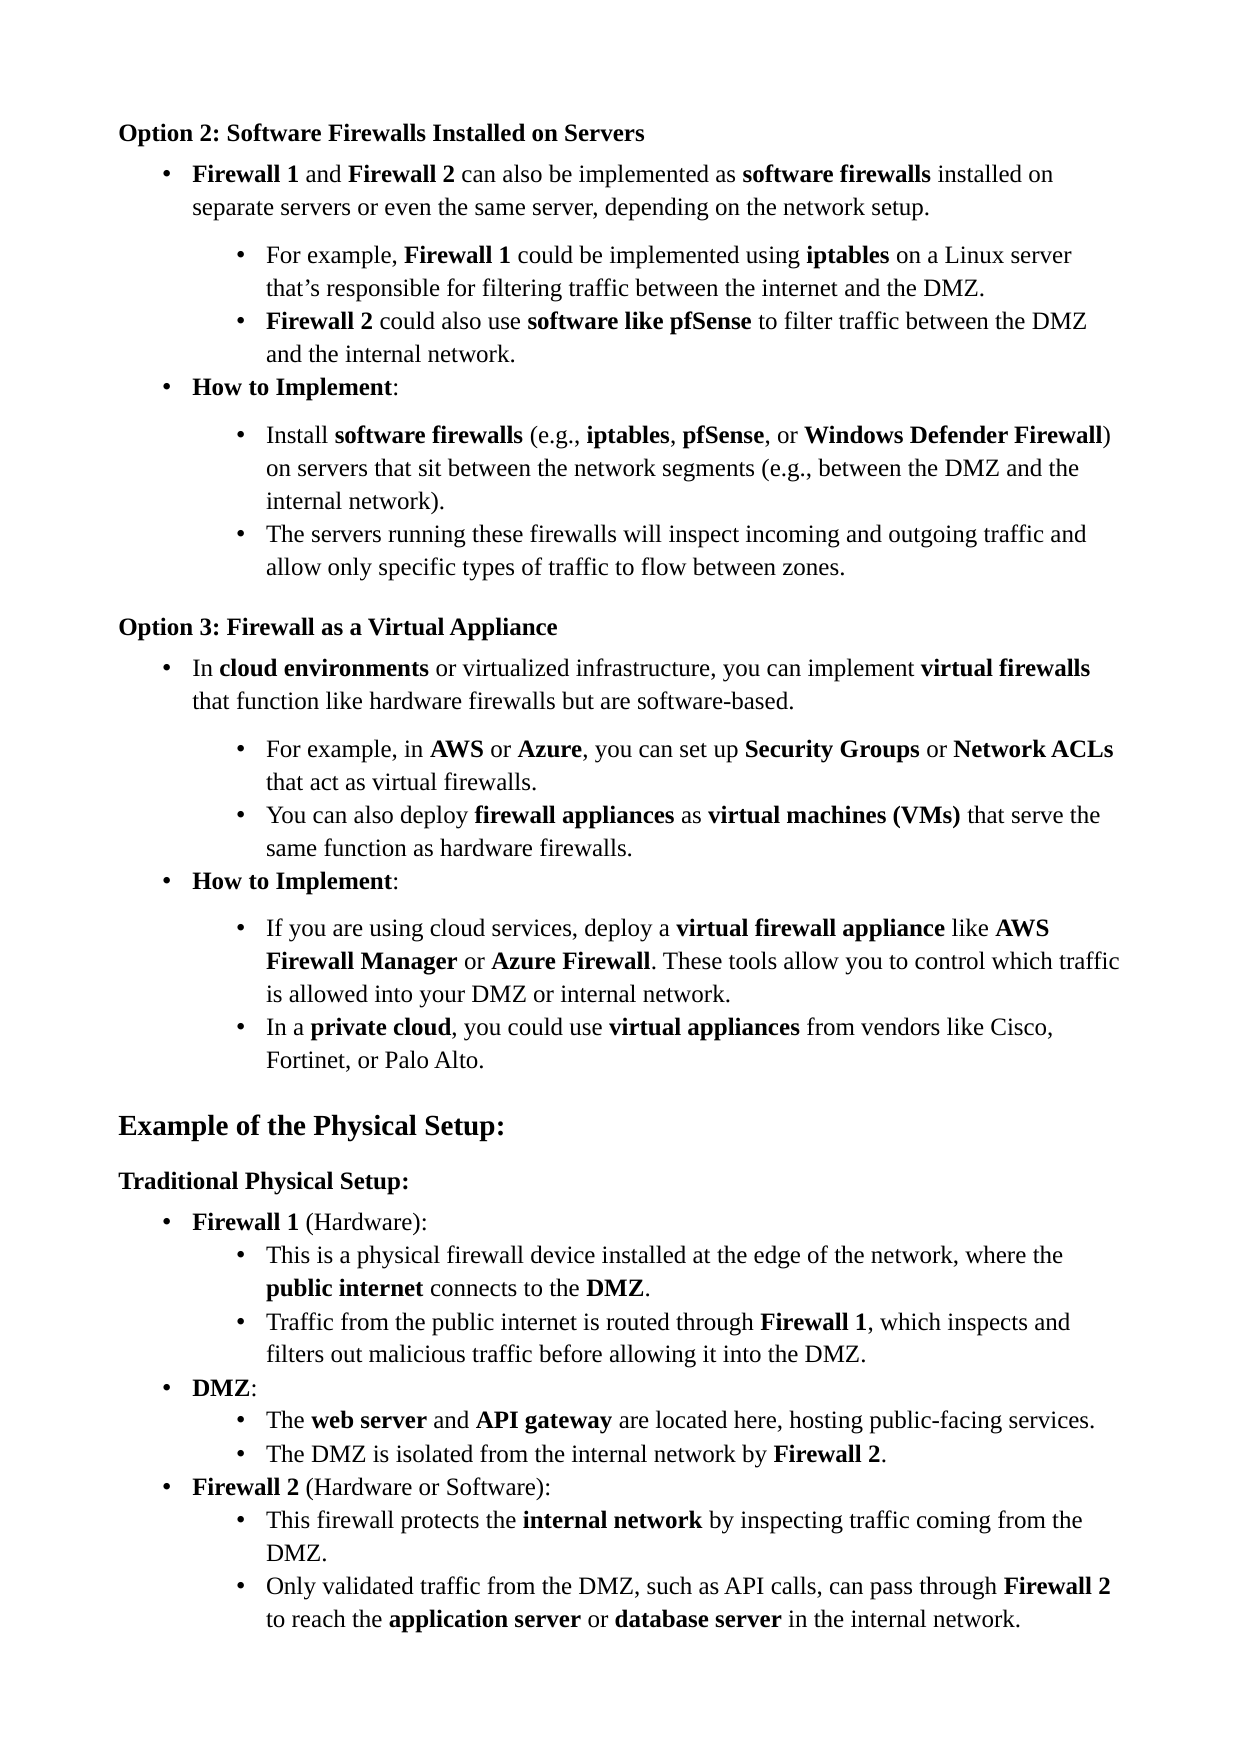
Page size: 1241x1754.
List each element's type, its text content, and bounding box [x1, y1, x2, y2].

list For example, in AWS or Azure, you can set up Security Groups or Network ACLs that act as virtual firewalls. [236, 734, 1122, 796]
list Firewall 1 (Hardware): [162, 1207, 1122, 1236]
subtitle Option 2: Software Firewalls Installed on Servers [118, 118, 1122, 147]
list Traffic from the public internet is routed through Firewall 1, which inspects and filters out malicious traffic before allowing it into the DMZ. [236, 1307, 1122, 1368]
list You can also deploy firewall appliances as virtual machines (VMs) that serve the same function as hardware firewalls. [236, 800, 1122, 862]
list If you are using cloud services, deploy a virtual firewall appliance like AWS Firewall Manager or Azure Firewall. These tools allow you to control which traffic is allowed into your DMZ or internal network. [236, 913, 1122, 1008]
list DMZ: [162, 1373, 1122, 1401]
list For example, Firewall 1 could be implemented using iptables on a Linux server that’s responsible for filtering traffic between the internet and the DMZ. [236, 240, 1122, 302]
list Install software firewalls (e.g., iptables, pfSense, or Windows Defender Firewall) on servers that sit between the network segments (e.g., between the DMZ and the internal network). [236, 420, 1122, 514]
list Firewall 2 (Hardware or Software): [162, 1472, 1122, 1500]
list Firewall 2 could also use software like pfSense to filter traffic between the DMZ and the internal network. [236, 306, 1122, 368]
list Firewall 1 and Firewall 2 can also be implemented as software firewalls installed on separate servers or even the same server, depending on the network setup. [162, 159, 1122, 221]
list In a private cloud, you could use virtual appliances from vendors like Cisco, Fortinet, or Palo Alto. [236, 1012, 1122, 1074]
list Only validated traffic from the DMZ, such as API calls, can pass through Firewall 2 to reach the application server or database server in the internal network. [236, 1571, 1122, 1632]
subtitle Traditional Physical Setup: [118, 1166, 1122, 1195]
list How to Implement: [162, 866, 1122, 894]
list In cloud environments or virtualized infrastructure, you can implement virtual firewalls that function like hardware firewalls but are software-based. [162, 653, 1122, 715]
list The servers running these firewalls will inspect incoming and outgoing traffic and allow only specific types of traffic to flow between zones. [236, 519, 1122, 581]
list This is a physical firewall device installed at the edge of the network, where the public internet connects to the DMZ. [236, 1241, 1122, 1302]
list This firewall protects the internal network by inspecting traffic coming from the DMZ. [236, 1505, 1122, 1566]
subtitle Example of the Physical Setup: [118, 1108, 1122, 1141]
list The web server and API gateway are located here, hosting public-facing services. [236, 1406, 1122, 1434]
list How to Implement: [162, 372, 1122, 401]
list The DMZ is isolated from the internal network by Firewall 2. [236, 1439, 1122, 1467]
subtitle Option 3: Firewall as a Virtual Appliance [118, 612, 1122, 641]
